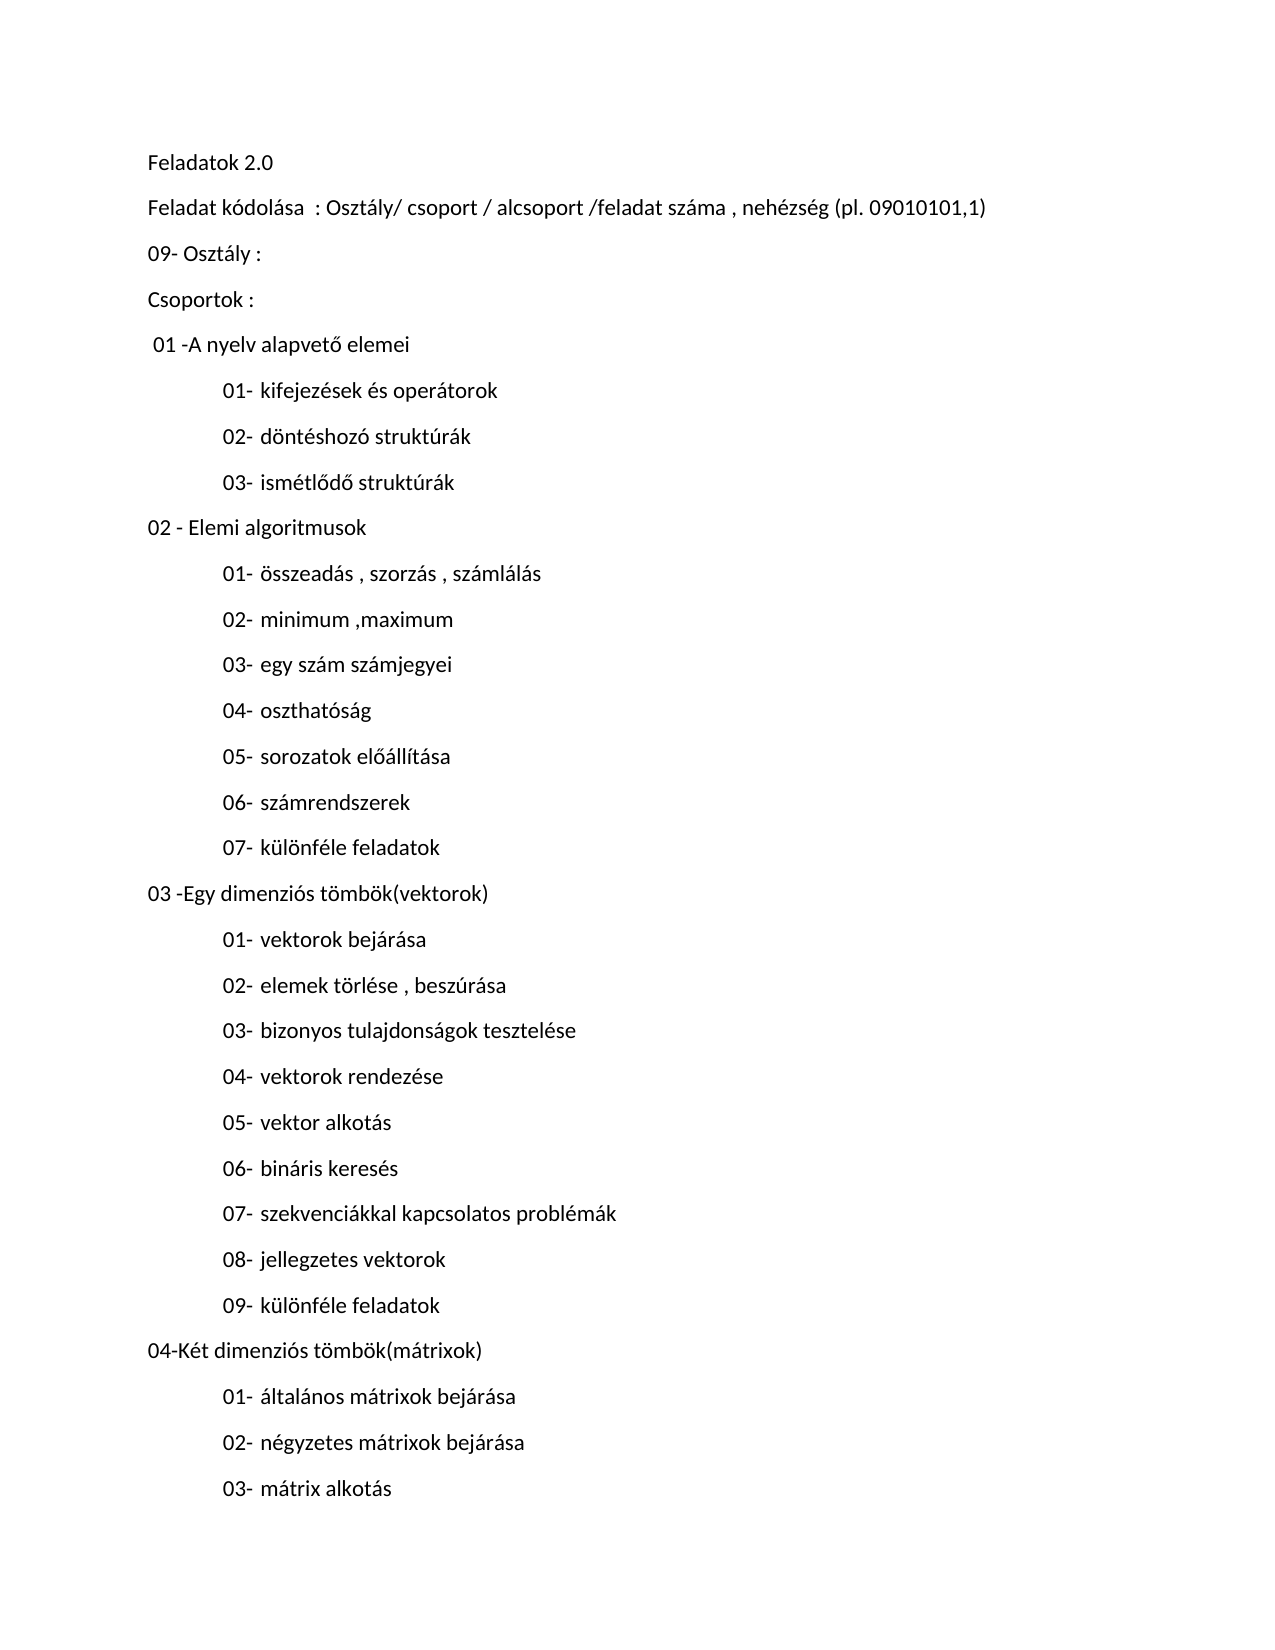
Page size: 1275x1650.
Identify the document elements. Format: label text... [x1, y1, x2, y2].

list bizonyos tulajdonságok tesztelése [223, 1016, 1127, 1044]
list összeadás , szorzás , számlálás [223, 559, 1127, 587]
list jellegzetes vektorok [223, 1245, 1127, 1273]
list különféle feladatok [223, 833, 1127, 862]
text 03 -Egy dimenziós tömbök(vektorok) [148, 879, 1127, 907]
text Feladat kódolása : Osztály/ csoport / alcsoport /feladat száma , nehézség (pl. 09010101,1) [148, 193, 1127, 221]
list kifejezések és operátorok [223, 376, 1127, 404]
list vektor alkotás [223, 1108, 1127, 1136]
list vektorok bejárása [223, 925, 1127, 953]
text 02 - Elemi algoritmusok [148, 513, 1127, 541]
text 09- Osztály : [148, 239, 1127, 267]
list négyzetes mátrixok bejárása [223, 1428, 1127, 1456]
list általános mátrixok bejárása [223, 1382, 1127, 1410]
list sorozatok előállítása [223, 742, 1127, 770]
list döntéshozó struktúrák [223, 422, 1127, 450]
list oszthatóság [223, 696, 1127, 724]
list mátrix alkotás [223, 1474, 1127, 1502]
list ismétlődő struktúrák [223, 468, 1127, 496]
list különféle feladatok [223, 1291, 1127, 1319]
text Csoportok : [148, 285, 1127, 313]
list szekvenciákkal kapcsolatos problémák [223, 1199, 1127, 1227]
list számrendszerek [223, 788, 1127, 816]
text 04-Két dimenziós tömbök(mátrixok) [148, 1337, 1127, 1364]
text 01 -A nyelv alapvető elemei [148, 331, 1127, 358]
text Feladatok 2.0 [148, 148, 1127, 176]
list egy szám számjegyei [223, 651, 1127, 679]
list minimum ,maximum [223, 605, 1127, 633]
list elemek törlése , beszúrása [223, 971, 1127, 999]
list vektorok rendezése [223, 1062, 1127, 1090]
list bináris keresés [223, 1154, 1127, 1182]
